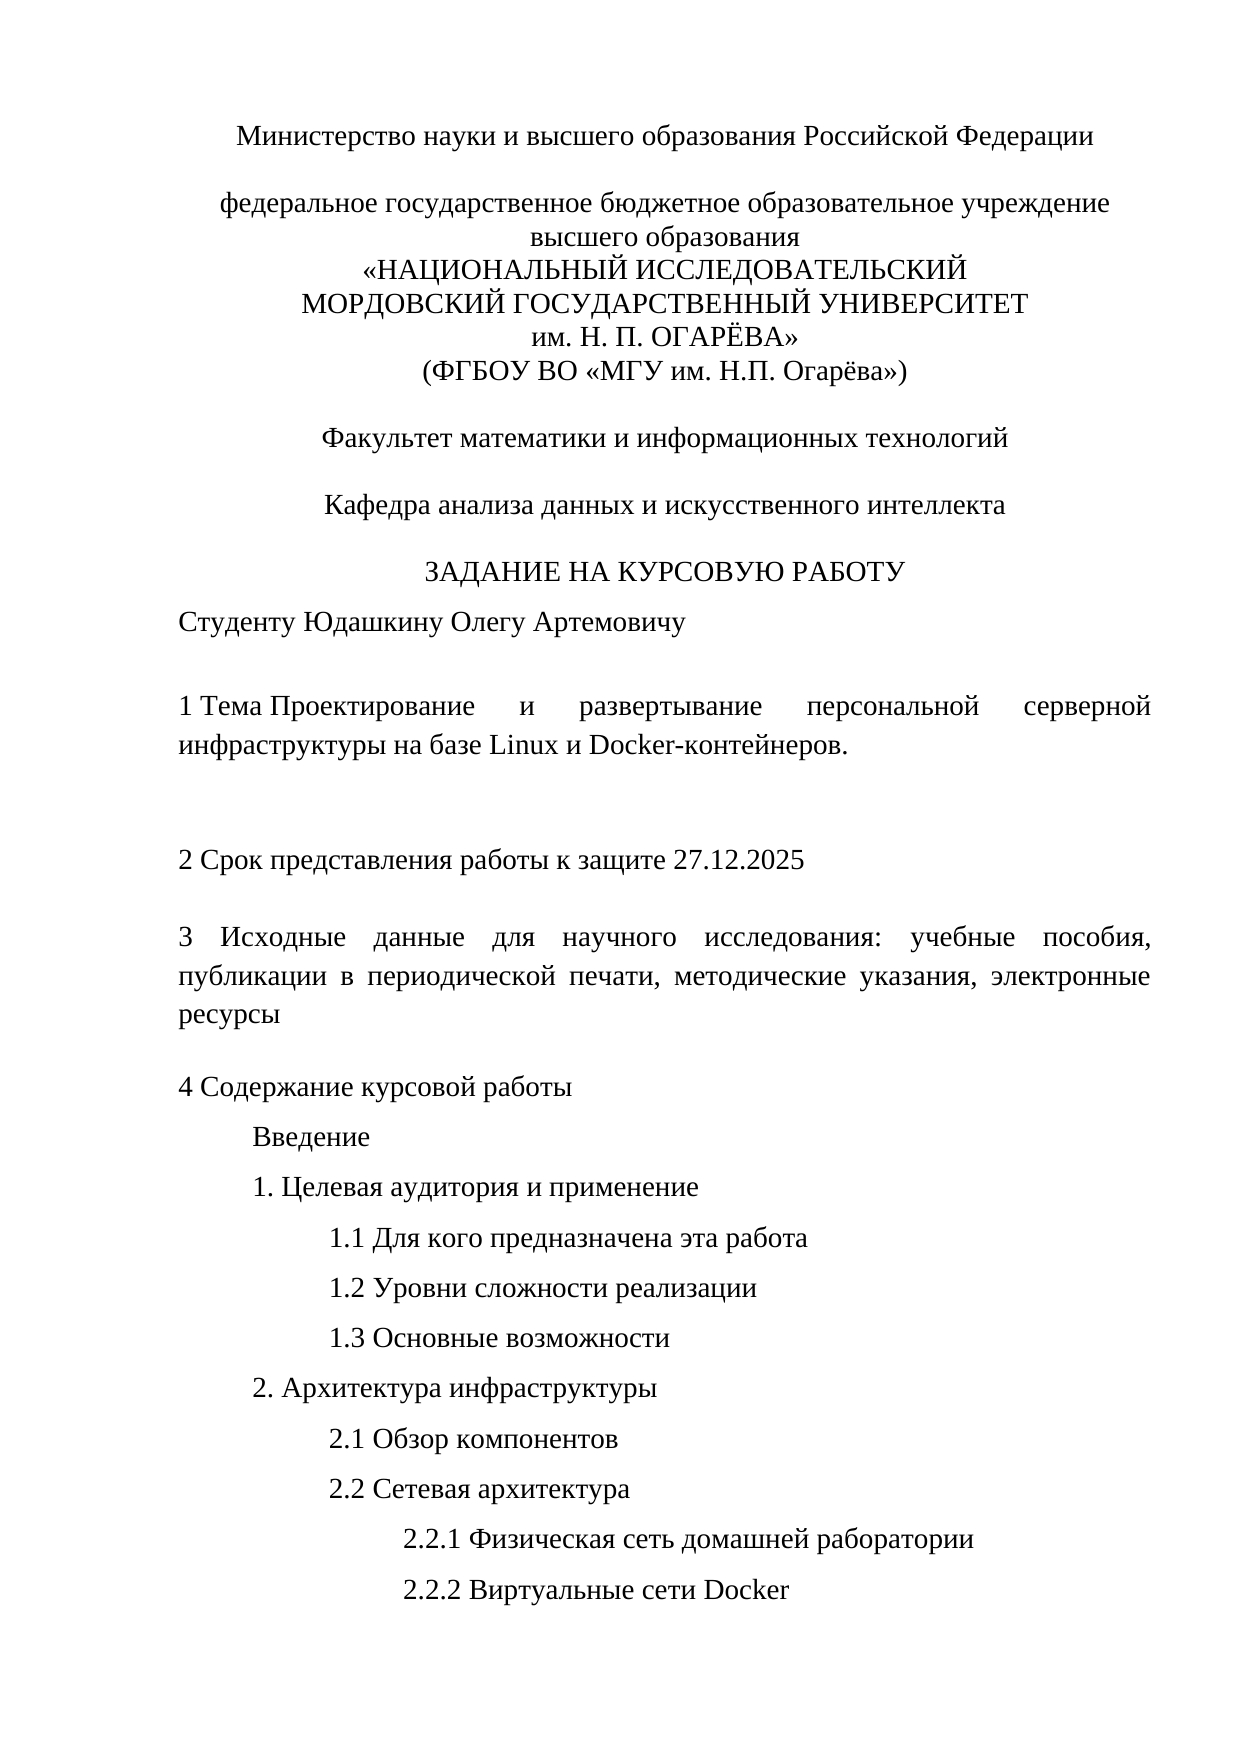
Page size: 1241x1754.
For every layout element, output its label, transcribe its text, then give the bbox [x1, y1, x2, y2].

text 1.2 Уровни сложности реализации [178, 1270, 1152, 1303]
text 1.3 Основные возможности [178, 1320, 1152, 1354]
text 4 Содержание курсовой работы [178, 1069, 1152, 1102]
text 1.1 Для кого предназначена эта работа [178, 1220, 1152, 1253]
text 2.1 Обзор компонентов [178, 1421, 1152, 1454]
text Студенту Юдашкину Олегу Артемовичу [178, 604, 1152, 638]
text «НАЦИОНАЛЬНЫЙ ИССЛЕДОВАТЕЛЬСКИЙ МОРДОВСКИЙ ГОСУДАРСТВЕННЫЙ УНИВЕРСИТЕТ им. Н. П. ОГАРЁВА» [178, 252, 1152, 353]
text Факультет математики и информационных технологий [178, 420, 1152, 453]
text Введение [178, 1119, 1152, 1153]
text 2.2.1 Физическая сеть домашней раборатории [178, 1522, 1152, 1555]
text 2.2 Сетевая архитектура [178, 1471, 1152, 1505]
text 1. Целевая аудитория и применение [178, 1169, 1152, 1203]
text Кафедра анализа данных и искусственного интеллекта [178, 487, 1152, 521]
text 2 Срок представления работы к защите 27.12.2025 [178, 842, 1152, 876]
text 2.2.2 Виртуальные сети Docker [178, 1572, 1152, 1605]
text ЗАДАНИЕ НА КУРСОВУЮ РАБОТУ [178, 554, 1152, 588]
text федеральное государственное бюджетное образовательное учреждение высшего образования [178, 185, 1152, 252]
text (ФГБОУ ВО «МГУ им. Н.П. Огарёва») [178, 353, 1152, 386]
text 3 Исходные данные для научного исследования: учебные пособия, публикации в периодической печати, методические указания, электронные ресурсы [178, 919, 1152, 1030]
text 2. Архитектура инфраструктуры [178, 1371, 1152, 1404]
text Министерство науки и высшего образования Российской Федерации [178, 118, 1152, 152]
text 1 Тема Проектирование и развертывание персональной серверной инфраструктуры на базе Linux и Docker-контейнеров. [178, 688, 1152, 799]
